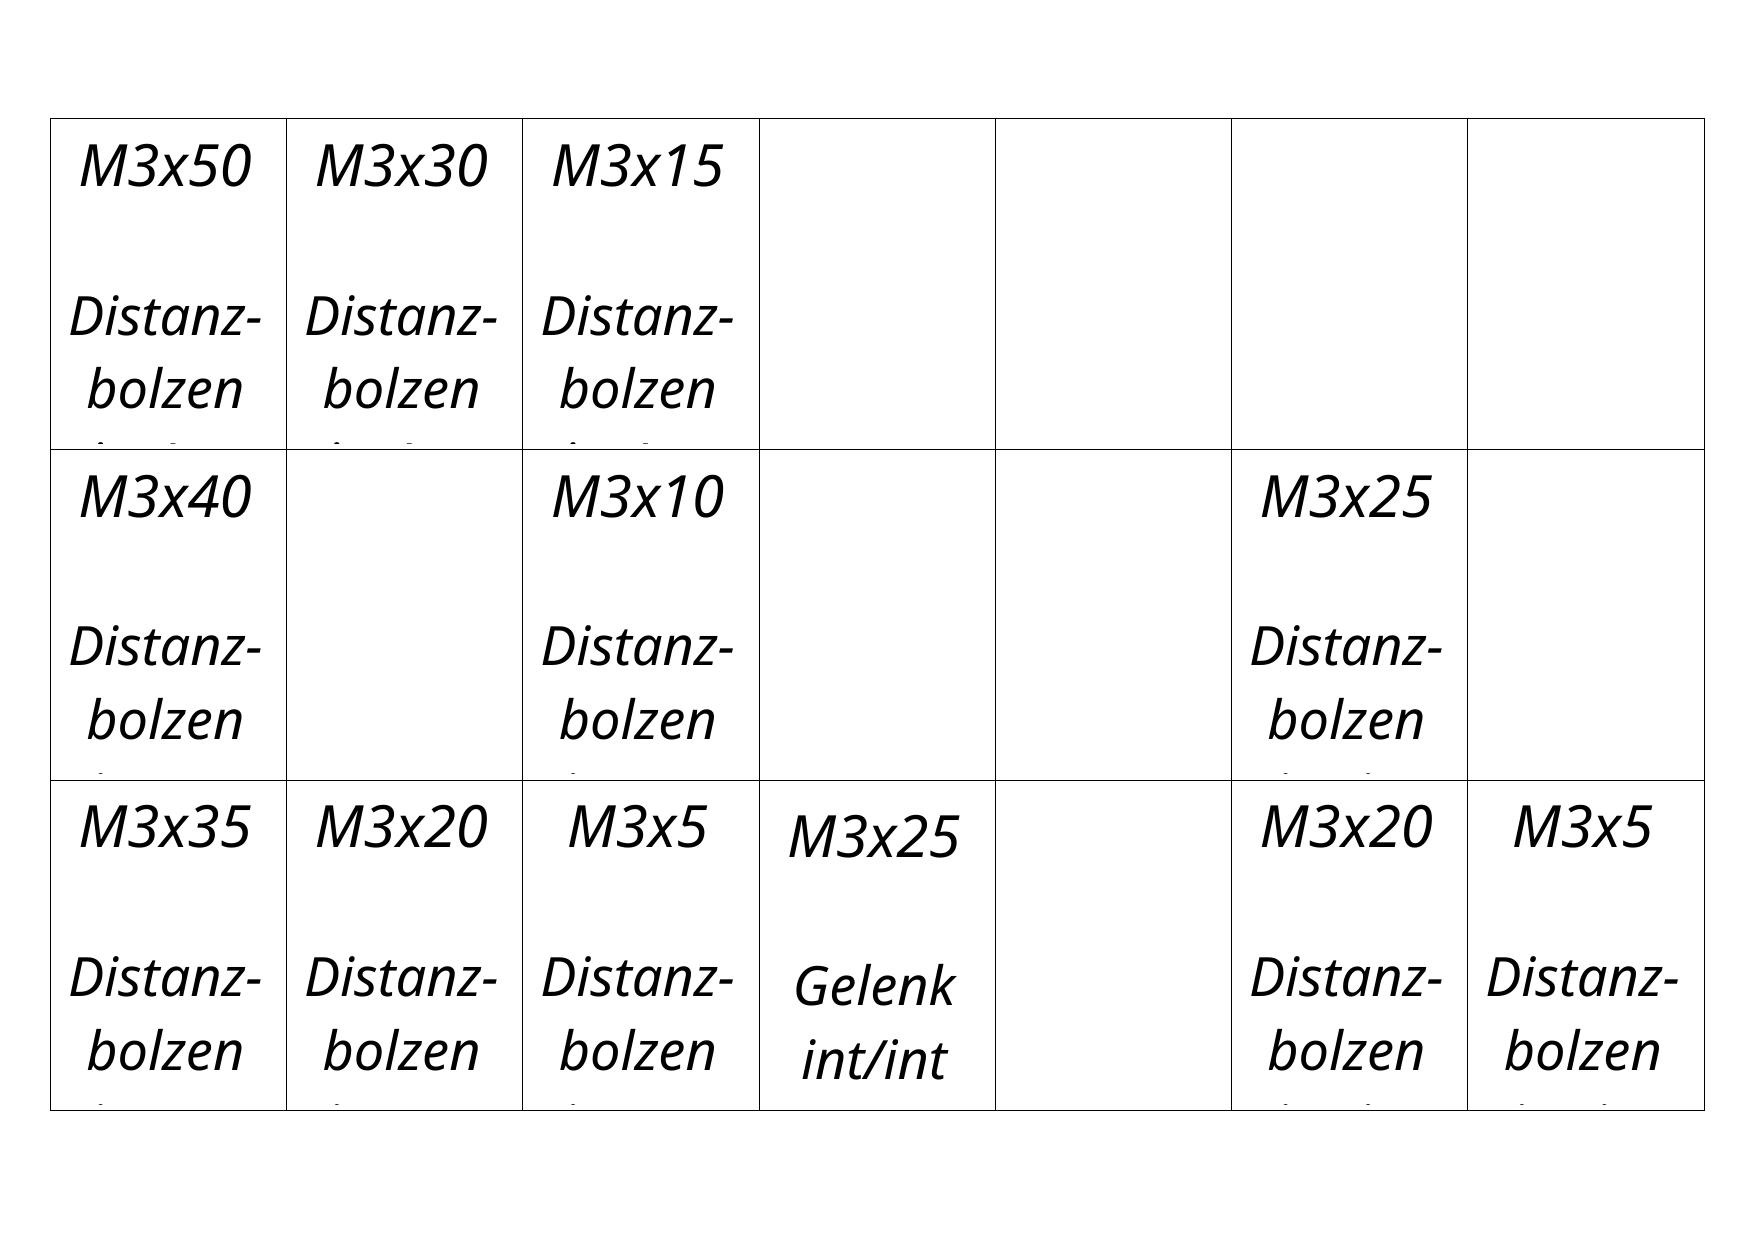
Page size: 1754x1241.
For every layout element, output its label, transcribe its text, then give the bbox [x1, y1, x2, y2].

table_header [760, 119, 995, 449]
table_header [1232, 119, 1467, 449]
table_header M3x15 Distanz-bolzen int/ext [523, 119, 759, 449]
table_cell [760, 450, 995, 779]
table_cell M3x10 Distanz-bolzen int/ext [523, 450, 759, 779]
table_cell M3x5 Distanz-bolzen int/ext [523, 781, 759, 1110]
table_header M3x50 Distanz-bolzen int/ext [51, 119, 286, 449]
table_cell M3x25 Gelenk int/int [760, 781, 995, 1110]
table_cell M3x5 Distanz-bolzen int/int [1468, 781, 1704, 1110]
table_cell [287, 450, 522, 779]
table_cell M3x40 Distanz-bolzen int/ext [51, 450, 286, 779]
table_header M3x30 Distanz-bolzen int/ext [287, 119, 522, 449]
table_cell [1468, 450, 1704, 779]
table_header [1468, 119, 1704, 449]
table_cell M3x25 Distanz-bolzen int/int [1232, 450, 1467, 779]
table_cell [996, 781, 1231, 1110]
table_header [996, 119, 1231, 449]
table_cell [996, 450, 1231, 779]
table_cell M3x20 Distanz-bolzen int/ext [287, 781, 522, 1110]
table_cell M3x20 Distanz-bolzen int/int [1232, 781, 1467, 1110]
table_cell M3x35 Distanz-bolzen int/ext [51, 781, 286, 1110]
